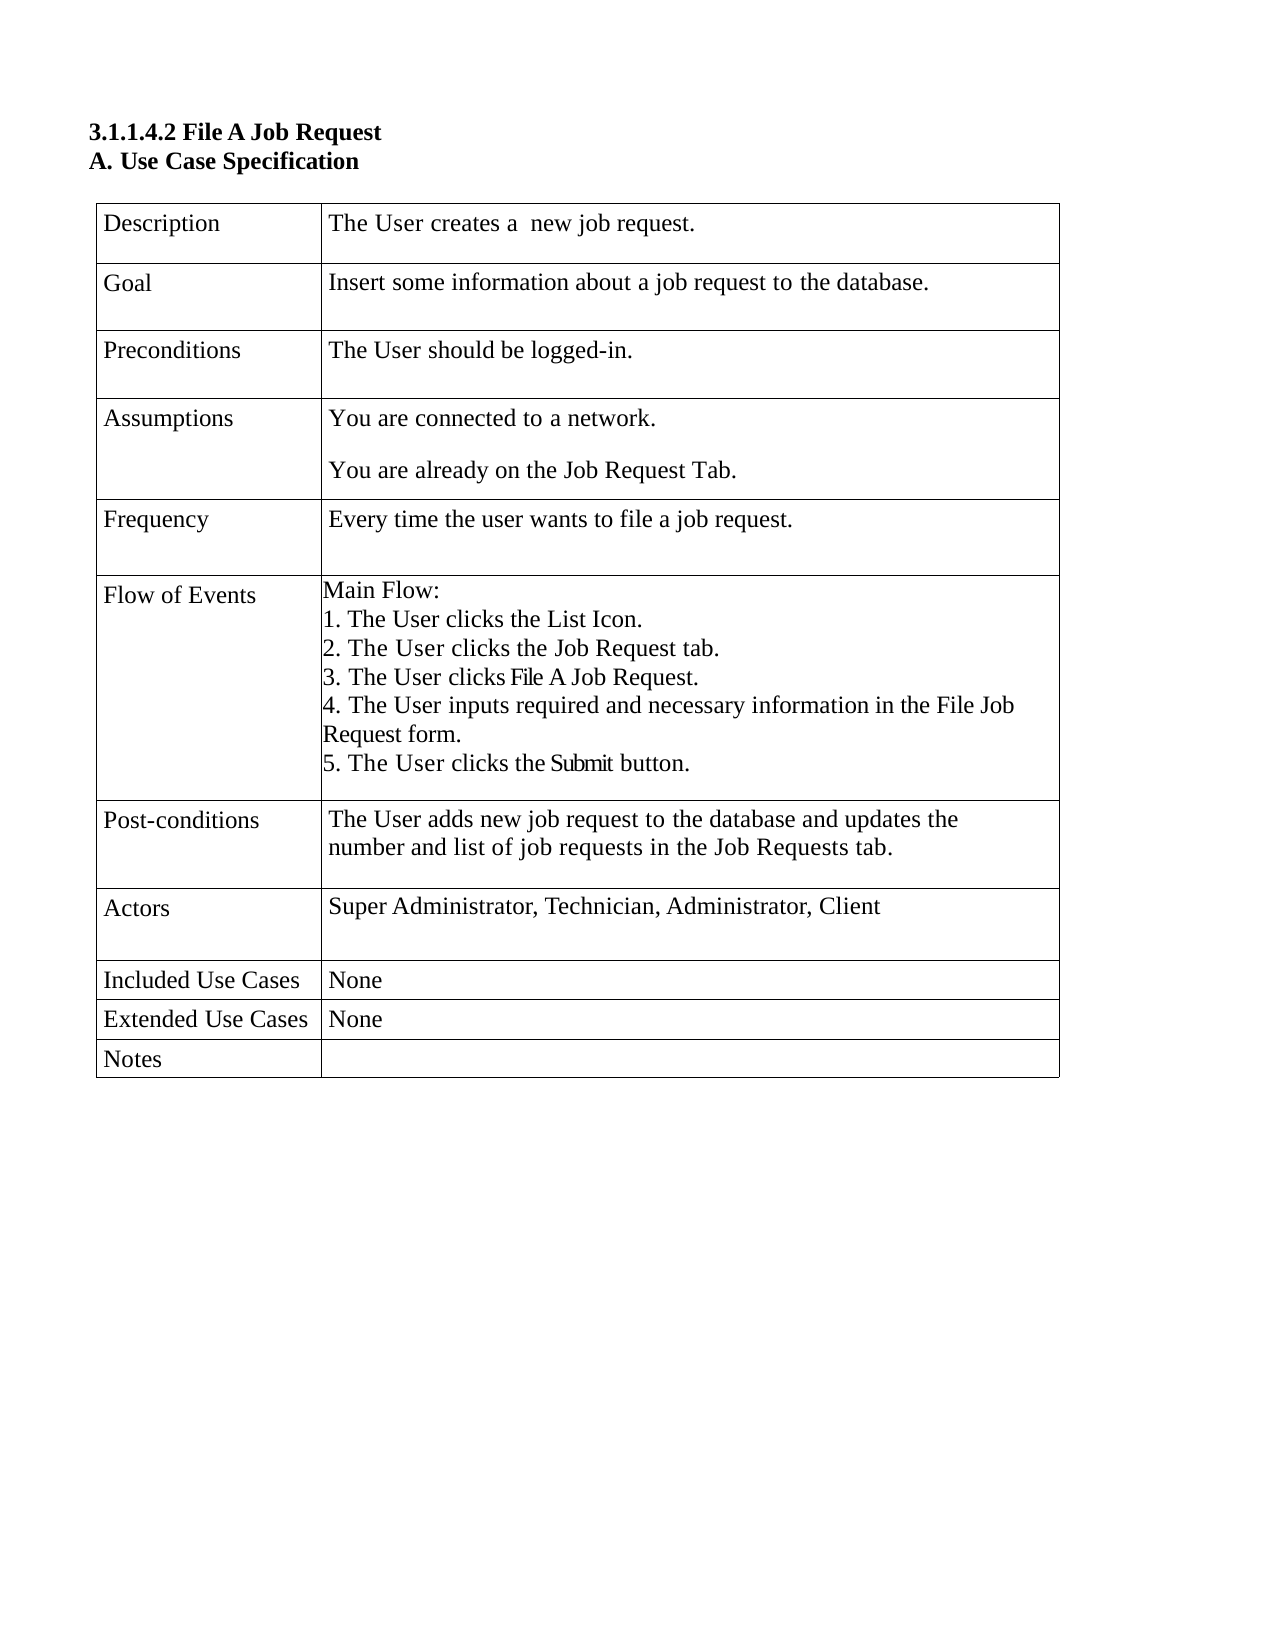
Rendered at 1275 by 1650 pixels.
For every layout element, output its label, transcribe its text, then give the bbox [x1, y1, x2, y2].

table_cell Actors [97, 889, 321, 959]
table_cell [322, 1040, 1059, 1077]
text 3.1.1.4.2 File A Job Request [88, 117, 1186, 146]
table_cell Assumptions [97, 399, 321, 499]
table_cell Notes [97, 1040, 321, 1077]
text A. Use Case Specification [88, 146, 1186, 175]
table_cell None [322, 1000, 1059, 1039]
table_cell Insert some information about a job request to the database. [322, 264, 1059, 330]
table_cell Every time the user wants to file a job request. [322, 500, 1059, 575]
table_cell The User should be logged-in. [322, 331, 1059, 398]
table_cell Main Flow: 1. The User clicks the List Icon. 2. The User clicks the Job Request tab. 3. The User clicks File A Job Request. 4. The User inputs required and necessary information in the File Job Request form. 5. The User clicks the Submit button. [322, 576, 1059, 800]
table_cell Flow of Events [97, 576, 321, 800]
table_cell Goal [97, 264, 321, 330]
table_header The User creates a new job request. [322, 204, 1059, 262]
table_cell You are connected to a network. You are already on the Job Request Tab. [322, 399, 1059, 499]
table_cell Extended Use Cases [97, 1000, 321, 1039]
table_cell Included Use Cases [97, 961, 321, 999]
table_cell Super Administrator, Technician, Administrator, Client [322, 889, 1059, 959]
table_cell None [322, 961, 1059, 999]
table_cell Post-conditions [97, 801, 321, 888]
table_cell The User adds new job request to the database and updates the number and list of job requests in the Job Requests tab. [322, 801, 1059, 888]
table_cell Preconditions [97, 331, 321, 398]
table_header Description [97, 204, 321, 262]
table_cell Frequency [97, 500, 321, 575]
